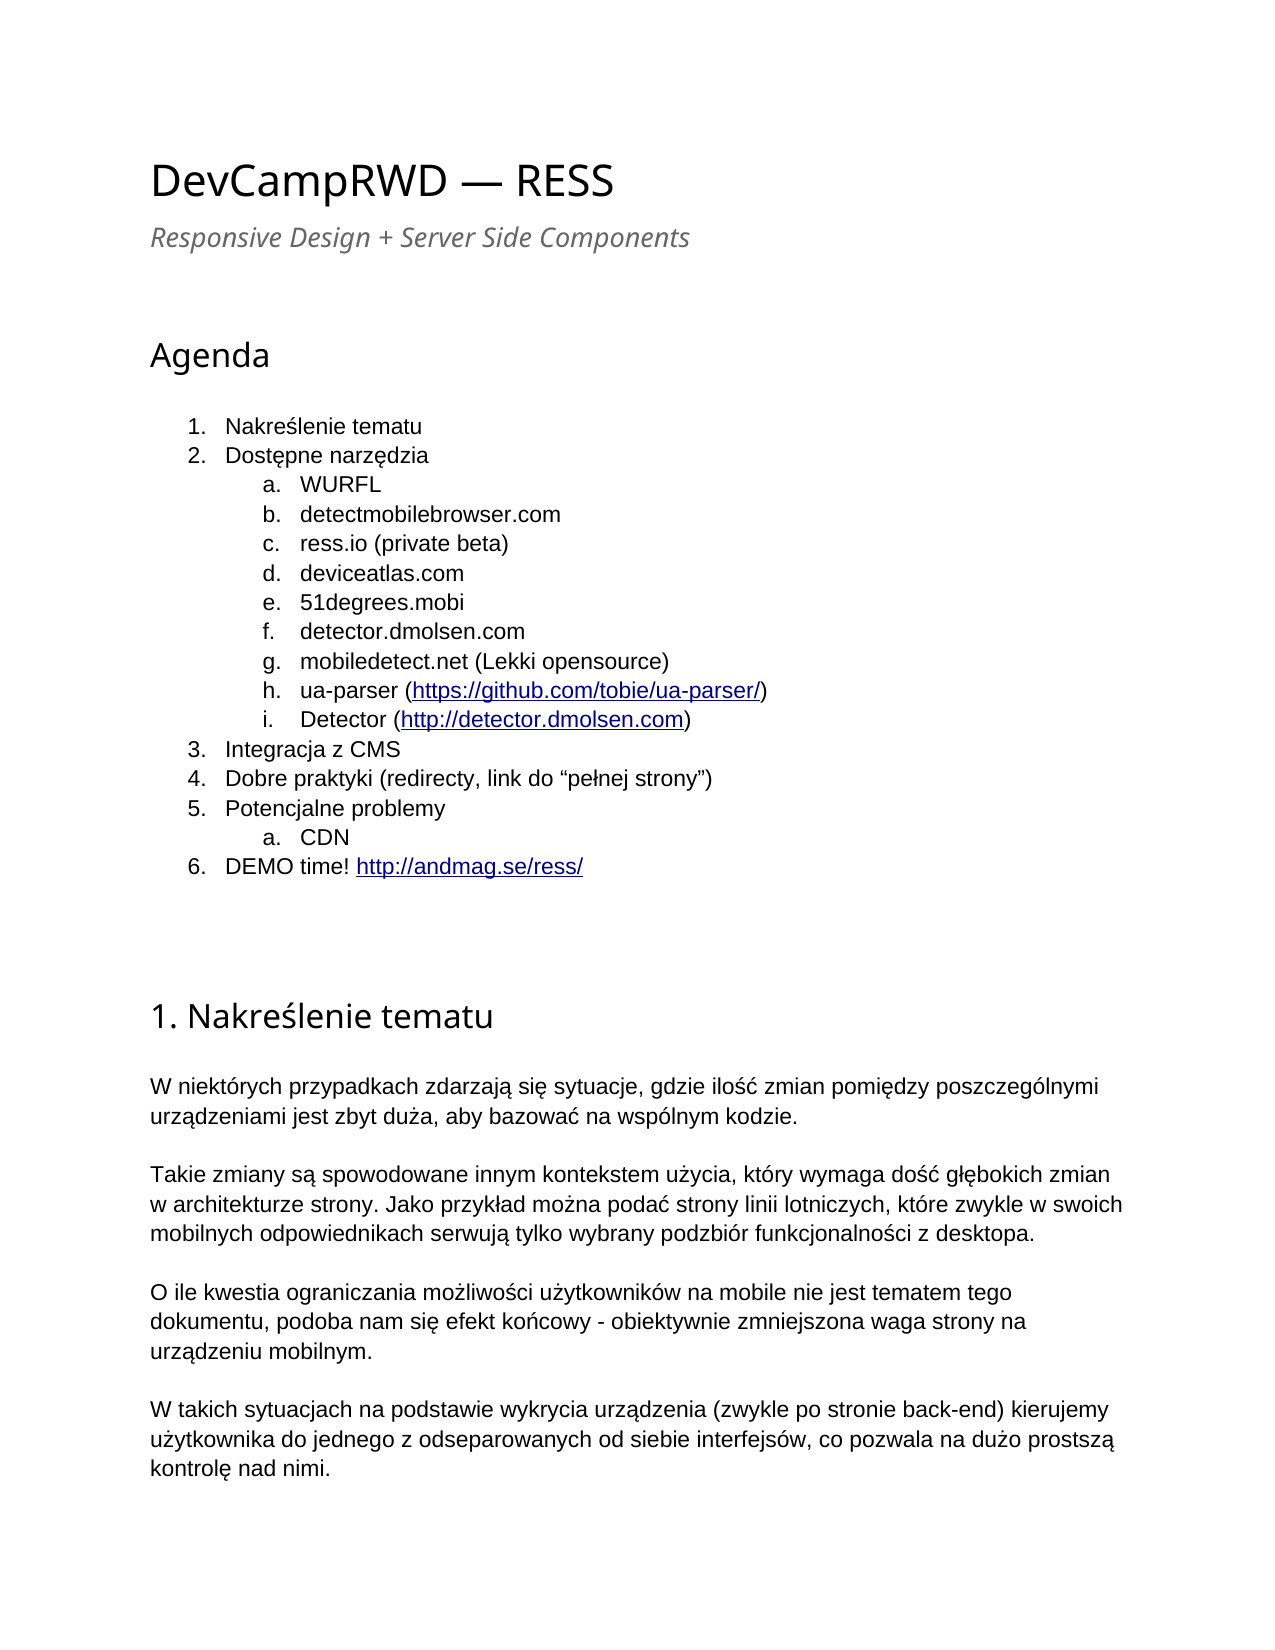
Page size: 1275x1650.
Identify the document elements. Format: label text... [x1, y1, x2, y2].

text W takich sytuacjach na podstawie wykrycia urządzenia (zwykle po stronie back-end) kierujemy użytkownika do jednego z odseparowanych od siebie interfejsów, co pozwala na dużo prostszą kontrolę nad nimi. [150, 1397, 1125, 1481]
list Integracja z CMS [187, 737, 1125, 762]
subtitle Agenda [150, 332, 1125, 377]
subtitle Responsive Design + Server Side Components [150, 218, 1125, 255]
list Detector (http://detector.dmolsen.com) [262, 707, 1125, 733]
list 51degrees.mobi [262, 590, 1125, 615]
text W niektórych przypadkach zdarzają się sytuacje, gdzie ilość zmian pomiędzy poszczególnymi urządzeniami jest zbyt duża, aby bazować na wspólnym kodzie. [150, 1074, 1125, 1129]
subtitle 1. Nakreślenie tematu [150, 992, 1125, 1038]
list DEMO time! http://andmag.se/ress/ [187, 854, 1125, 880]
list detector.dmolsen.com [262, 619, 1125, 645]
list CDN [262, 825, 1125, 850]
list Dostępne narzędzia [187, 443, 1125, 468]
list Nakreślenie tematu [187, 413, 1125, 439]
list mobiledetect.net (Lekki opensource) [262, 648, 1125, 674]
title DevCampRWD — RESS [150, 150, 1125, 209]
text Takie zmiany są spowodowane innym kontekstem użycia, który wymaga dość głębokich zmian w architekturze strony. Jako przykład można podać strony linii lotniczych, które zwykle w swoich mobilnych odpowiednikach serwują tylko wybrany podzbiór funkcjonalności z desktopa. [150, 1162, 1125, 1246]
list ress.io (private beta) [262, 531, 1125, 557]
list Dobre praktyki (redirecty, link do “pełnej strony”) [187, 766, 1125, 792]
list deviceatlas.com [262, 560, 1125, 586]
text O ile kwestia ograniczania możliwości użytkowników na mobile nie jest tematem tego dokumentu, podoba nam się efekt końcowy - obiektywnie zmniejszona waga strony na urządzeniu mobilnym. [150, 1279, 1125, 1364]
list detectmobilebrowser.com [262, 502, 1125, 527]
list WURFL [262, 472, 1125, 498]
list ua-parser (https://github.com/tobie/ua-parser/) [262, 678, 1125, 703]
list Potencjalne problemy [187, 795, 1125, 821]
